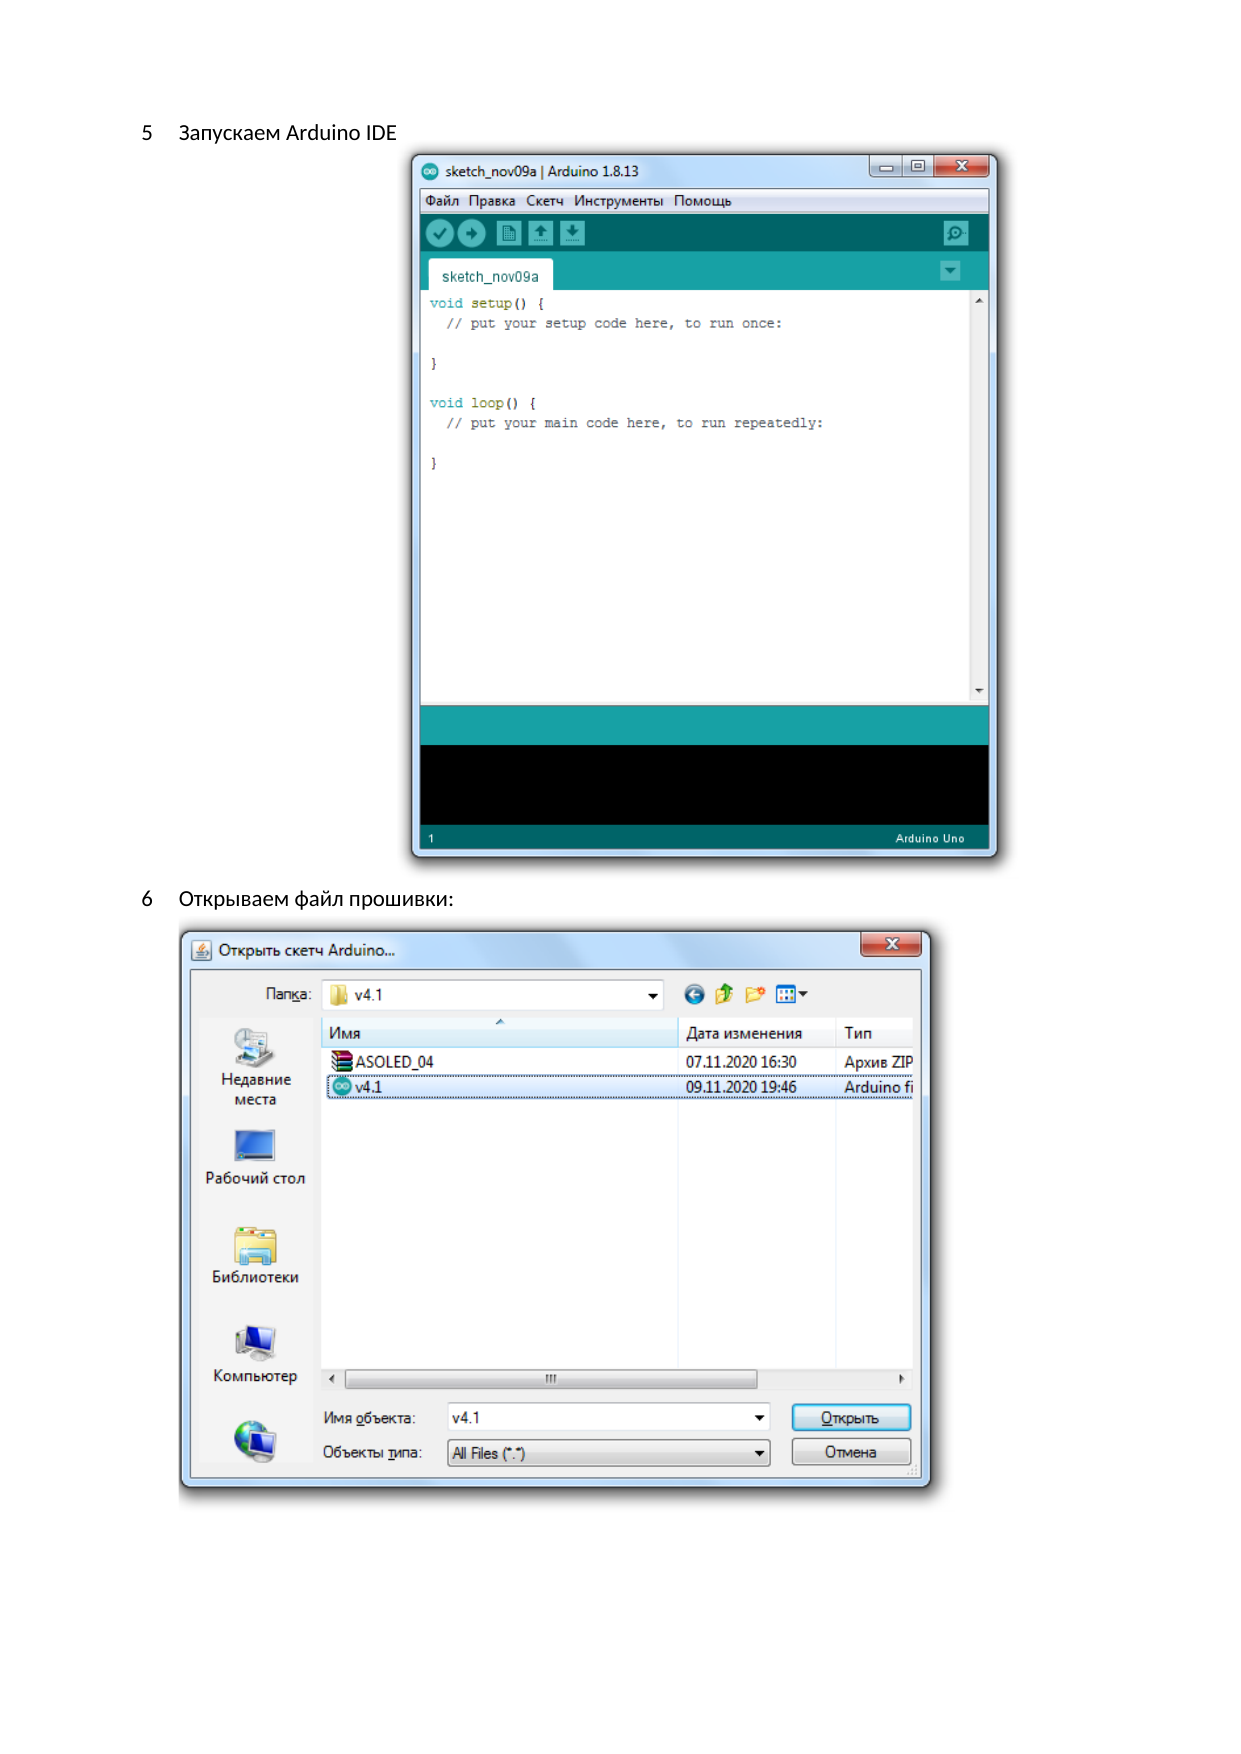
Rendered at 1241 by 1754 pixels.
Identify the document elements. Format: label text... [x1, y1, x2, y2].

list Запускаем Arduino IDE [141, 118, 1152, 880]
picture [396, 140, 1019, 880]
picture [178, 916, 955, 1513]
list Открываем файл прошивки: [141, 884, 1152, 1512]
